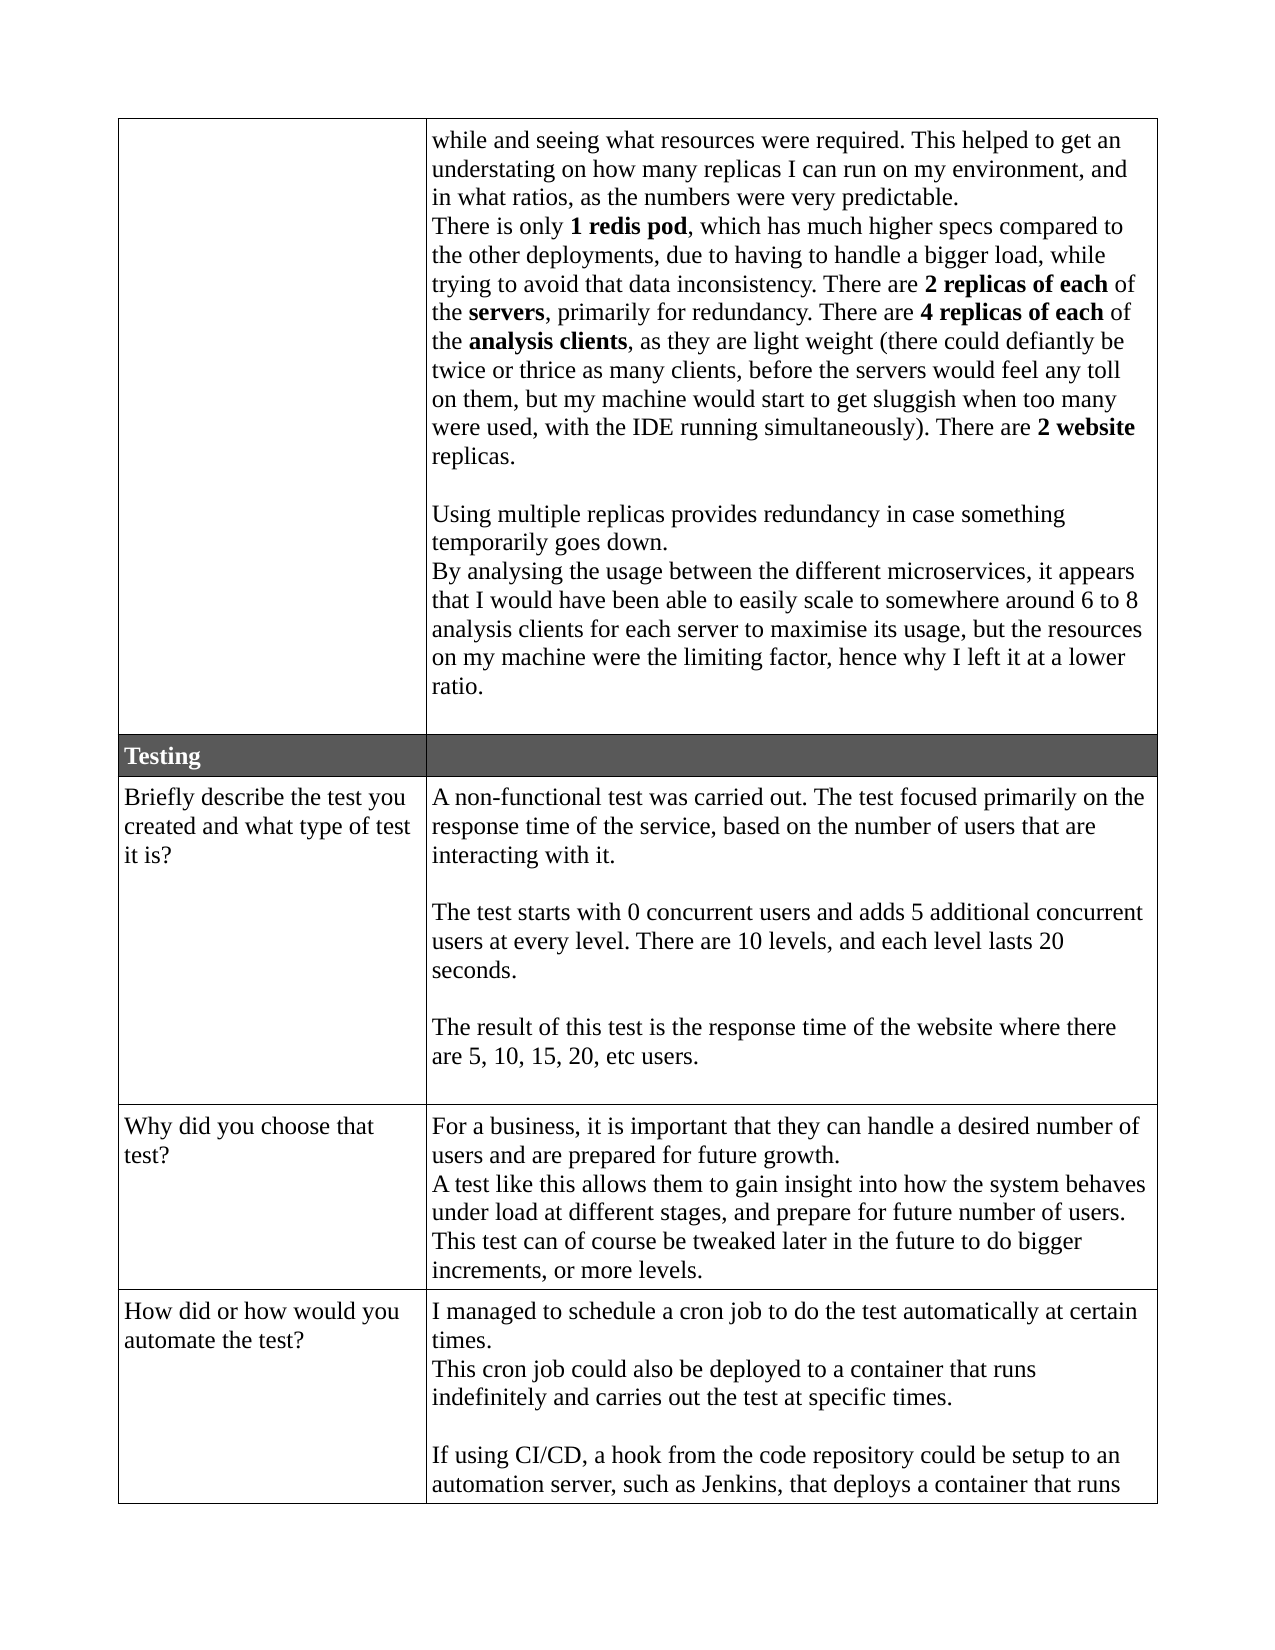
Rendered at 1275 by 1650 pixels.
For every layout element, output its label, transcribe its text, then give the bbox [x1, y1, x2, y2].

table_cell [427, 735, 1157, 776]
table_cell A non-functional test was carried out. The test focused primarily on the response time of the service, based on the number of users that are interacting with it. The test starts with 0 concurrent users and adds 5 additional concurrent users at every level. There are 10 levels, and each level lasts 20 seconds. The result of this test is the response time of the website where there are 5, 10, 15, 20, etc users. [427, 777, 1157, 1104]
table_cell [119, 119, 426, 734]
table_cell Testing [119, 735, 426, 776]
table_cell For a business, it is important that they can handle a desired number of users and are prepared for future growth. A test like this allows them to gain insight into how the system behaves under load at different stages, and prepare for future number of users. This test can of course be tweaked later in the future to do bigger increments, or more levels. [427, 1105, 1157, 1289]
table_cell How did or how would you automate the test? [119, 1290, 426, 1503]
table_cell while and seeing what resources were required. This helped to get an understating on how many replicas I can run on my environment, and in what ratios, as the numbers were very predictable. There is only 1 redis pod, which has much higher specs compared to the other deployments, due to having to handle a bigger load, while trying to avoid that data inconsistency. There are 2 replicas of each of the servers, primarily for redundancy. There are 4 replicas of each of the analysis clients, as they are light weight (there could defiantly be twice or thrice as many clients, before the servers would feel any toll on them, but my machine would start to get sluggish when too many were used, with the IDE running simultaneously). There are 2 website replicas. Using multiple replicas provides redundancy in case something temporarily goes down. By analysing the usage between the different microservices, it appears that I would have been able to easily scale to somewhere around 6 to 8 analysis clients for each server to maximise its usage, but the resources on my machine were the limiting factor, hence why I left it at a lower ratio. [427, 119, 1157, 734]
table_cell Why did you choose that test? [119, 1105, 426, 1289]
table_cell Briefly describe the test you created and what type of test it is? [119, 777, 426, 1104]
table_cell I managed to schedule a cron job to do the test automatically at certain times. This cron job could also be deployed to a container that runs indefinitely and carries out the test at specific times. If using CI/CD, a hook from the code repository could be setup to an automation server, such as Jenkins, that deploys a container that runs [427, 1290, 1157, 1503]
